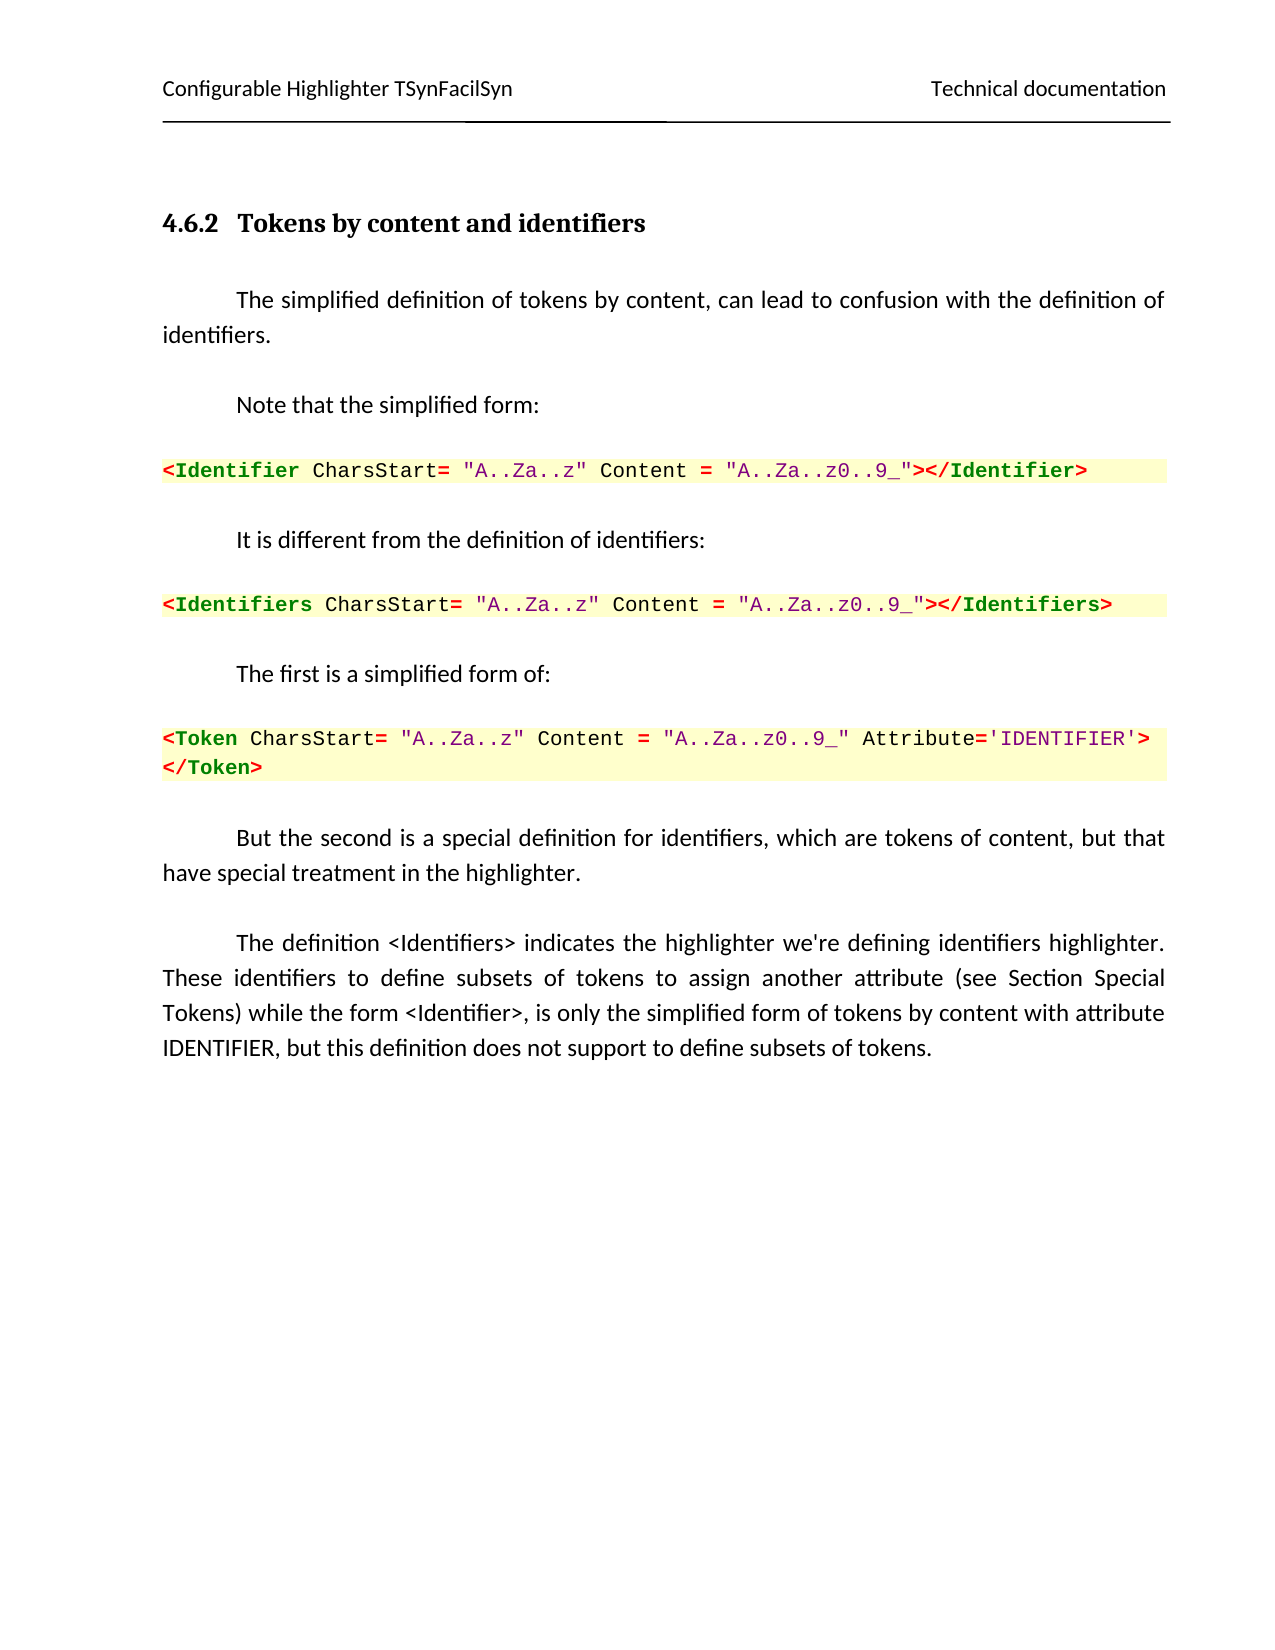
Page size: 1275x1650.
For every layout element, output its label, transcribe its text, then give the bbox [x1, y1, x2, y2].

text <Identifiers CharsStart= "A..Za..z" Content = "A..Za..z0..9_"></Identifiers> [162, 594, 1167, 617]
text The first is a simplified form of: [162, 658, 1167, 689]
text But the second is a special definition for identifiers, which are tokens of content, but that have special treatment in the highlighter. [162, 822, 1167, 887]
text Note that the simplified form: [162, 389, 1167, 420]
text The simplified definition of tokens by content, can lead to confusion with the definition of identifiers. [162, 284, 1167, 350]
text It is different from the definition of identifiers: [162, 524, 1167, 554]
text The definition <Identifiers> indicates the highlighter we're defining identifiers highlighter. These identifiers to define subsets of tokens to assign another attribute (see Section Special Tokens) while the form <Identifier>, is only the simplified form of tokens by content with attribute IDENTIFIER, but this definition does not support to define subsets of tokens. [162, 927, 1167, 1062]
text </Token> [162, 757, 1167, 781]
text <Identifier CharsStart= "A..Za..z" Content = "A..Za..z0..9_"></Identifier> [162, 459, 1167, 483]
subtitle Tokens by content and identifiers [162, 208, 1167, 239]
text <Token CharsStart= "A..Za..z" Content = "A..Za..z0..9_" Attribute='IDENTIFIER'> [162, 728, 1167, 752]
